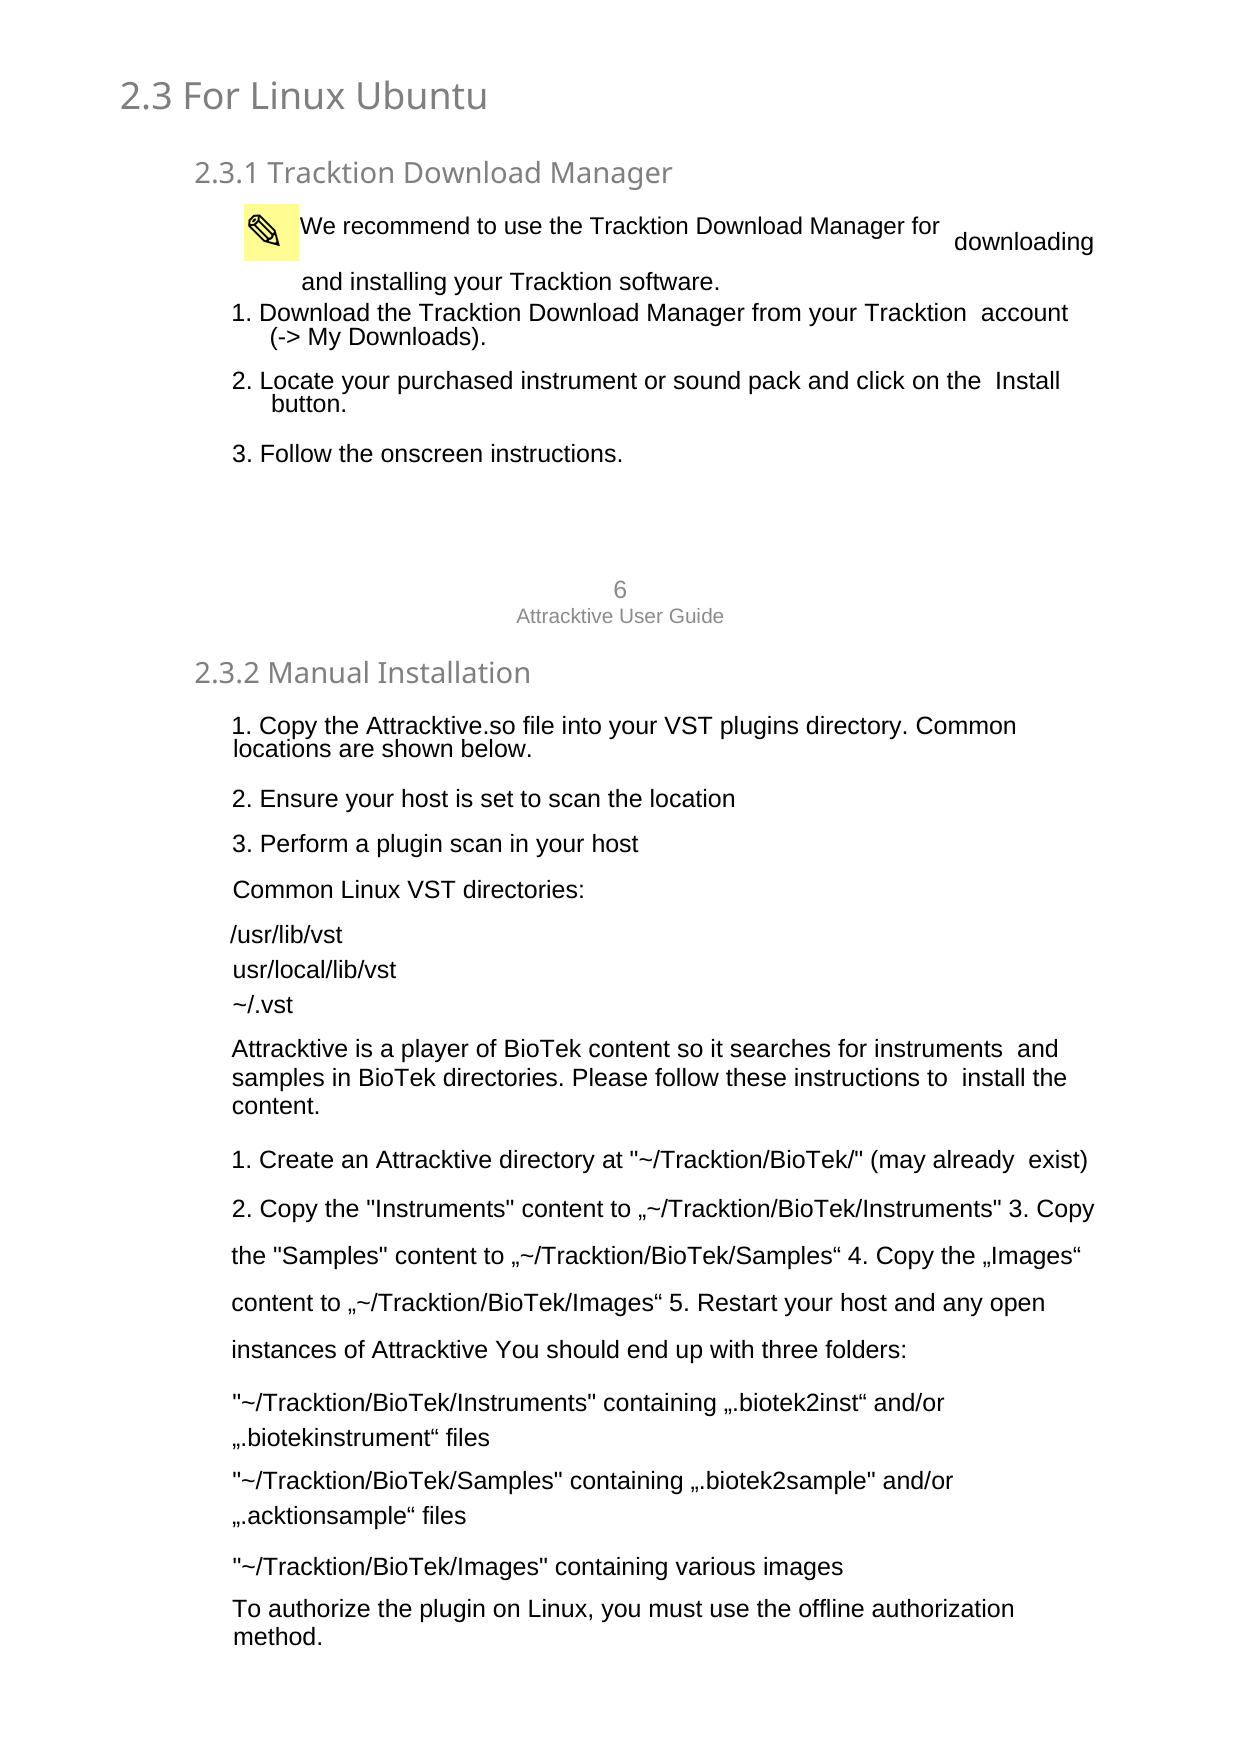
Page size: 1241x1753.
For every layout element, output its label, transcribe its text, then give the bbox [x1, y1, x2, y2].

text 6 [108, 575, 1133, 604]
text Attracktive User Guide [108, 604, 1133, 628]
text /usr/lib/vst [230, 920, 1133, 949]
text 3. Perform a plugin scan in your host [232, 829, 1133, 858]
text 2.3 For Linux Ubuntu [119, 69, 1133, 120]
text usr/local/lib/vst [232, 955, 1133, 983]
text ✎ We recommend to use the Tracktion Download Manager for downloading and installing your Tracktion software. [244, 204, 1120, 296]
text "~/Tracktion/BioTek/Instruments" containing „.biotek2inst“ and/or „.biotekinstrument“ files [232, 1388, 1055, 1451]
text "~/Tracktion/BioTek/Images" containing various images [232, 1552, 1133, 1581]
text 2. Ensure your host is set to scan the location [232, 784, 1133, 813]
text Common Linux VST directories: [232, 874, 1133, 903]
text To authorize the plugin on Linux, you must use the offline authorization method. [232, 1595, 1118, 1651]
text Attracktive is a player of BioTek content so it searches for instruments and samples in BioTek directories. Please follow these instructions to install the content. [231, 1035, 1107, 1119]
text ~/.vst [232, 990, 1133, 1018]
text 1. Copy the Attracktive.so file into your VST plugins directory. Common locations are shown below. [231, 716, 1116, 763]
text 1. Download the Tracktion Download Manager from your Tracktion account (-> My Downloads). [231, 303, 1074, 350]
text 2. Copy the "Instruments" content to „~/Tracktion/BioTek/Instruments" 3. Copy the "Samples" content to „~/Tracktion/BioTek/Samples“ 4. Copy the „Images“ content to „~/Tracktion/BioTek/Images“ 5. Restart your host and any open instances of Attracktive You should end up with three folders: [231, 1194, 1106, 1363]
text 1. Create an Attracktive directory at "~/Tracktion/BioTek/" (may already exist) [231, 1150, 876, 1173]
text 2.3.1 Tracktion Download Manager [194, 152, 1133, 192]
text 2.3.2 Manual Installation [194, 652, 1133, 692]
text "~/Tracktion/BioTek/Samples" containing „.biotek2sample" and/or „.acktionsample“ files [232, 1466, 1057, 1529]
text 1. Create an Attracktive directory at "~/Tracktion/BioTek/" (may already exist) [874, 1150, 1084, 1173]
text 2. Locate your purchased instrument or sound pack and click on the Install button. [232, 371, 1087, 418]
text 3. Follow the onscreen instructions. [232, 439, 1133, 468]
